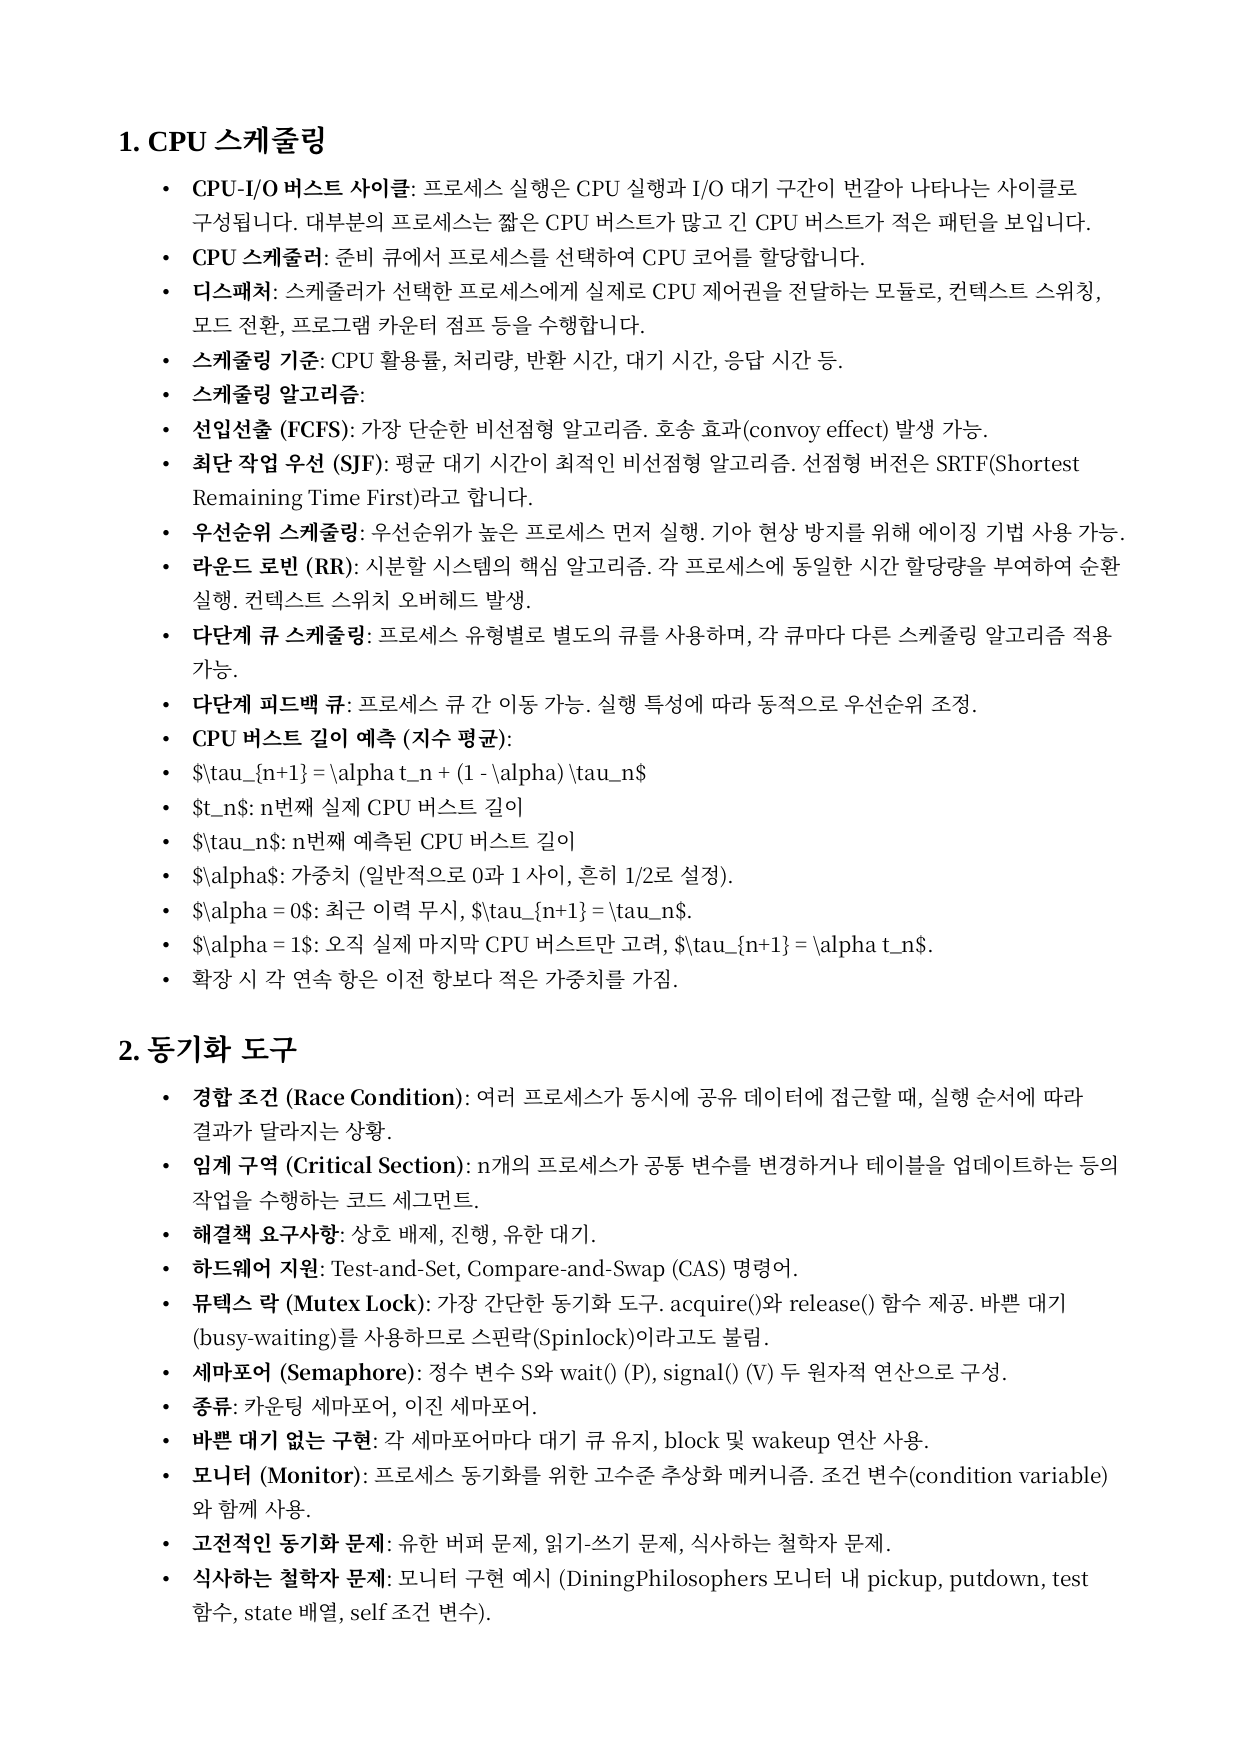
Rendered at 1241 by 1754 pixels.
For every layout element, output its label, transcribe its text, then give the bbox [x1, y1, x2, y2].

list CPU 버스트 길이 예측 (지수 평균): [162, 722, 1122, 752]
list 선입선출 (FCFS): 가장 단순한 비선점형 알고리즘. 호송 효과(convoy effect) 발생 가능. [162, 413, 1122, 443]
list 최단 작업 우선 (SJF): 평균 대기 시간이 최적인 비선점형 알고리즘. 선점형 버전은 SRTF(Shortest Remaining Time First)라고 합니다. [162, 447, 1122, 512]
list 하드웨어 지원: Test-and-Set, Compare-and-Swap (CAS) 명령어. [162, 1253, 1122, 1283]
list 스케줄링 기준: CPU 활용률, 처리량, 반환 시간, 대기 시간, 응답 시간 등. [162, 344, 1122, 374]
list 라운드 로빈 (RR): 시분할 시스템의 핵심 알고리즘. 각 프로세스에 동일한 시간 할당량을 부여하여 순환 실행. 컨텍스트 스위치 오버헤드 발생. [162, 551, 1122, 615]
subtitle 2. 동기화 도구 [118, 1027, 1122, 1068]
list 다단계 피드백 큐: 프로세스 큐 간 이동 가능. 실행 특성에 따라 동적으로 우선순위 조정. [162, 688, 1122, 718]
list $t_n$: n번째 실제 CPU 버스트 길이 [162, 791, 1122, 821]
list 바쁜 대기 없는 구현: 각 세마포어마다 대기 큐 유지, block 및 wakeup 연산 사용. [162, 1425, 1122, 1455]
list $\alpha = 1$: 오직 실제 마지막 CPU 버스트만 고려, $\tau_{n+1} = \alpha t_n$. [162, 929, 1122, 959]
list 고전적인 동기화 문제: 유한 버퍼 문제, 읽기-쓰기 문제, 식사하는 철학자 문제. [162, 1528, 1122, 1558]
list $\tau_{n+1} = \alpha t_n + (1 - \alpha) \tau_n$ [162, 757, 1122, 787]
subtitle 1. CPU 스케줄링 [118, 118, 1122, 160]
list 임계 구역 (Critical Section): n개의 프로세스가 공통 변수를 변경하거나 테이블을 업데이트하는 등의 작업을 수행하는 코드 세그먼트. [162, 1150, 1122, 1214]
list 스케줄링 알고리즘: [162, 379, 1122, 409]
list 우선순위 스케줄링: 우선순위가 높은 프로세스 먼저 실행. 기아 현상 방지를 위해 에이징 기법 사용 가능. [162, 516, 1122, 546]
list 디스패처: 스케줄러가 선택한 프로세스에게 실제로 CPU 제어권을 전달하는 모듈로, 컨텍스트 스위칭, 모드 전환, 프로그램 카운터 점프 등을 수행합니다. [162, 276, 1122, 340]
list 확장 시 각 연속 항은 이전 항보다 적은 가중치를 가짐. [162, 963, 1122, 993]
list 다단계 큐 스케줄링: 프로세스 유형별로 별도의 큐를 사용하며, 각 큐마다 다른 스케줄링 알고리즘 적용 가능. [162, 619, 1122, 684]
list $\tau_n$: n번째 예측된 CPU 버스트 길이 [162, 826, 1122, 856]
list 세마포어 (Semaphore): 정수 변수 S와 wait() (P), signal() (V) 두 원자적 연산으로 구성. [162, 1356, 1122, 1386]
list 종류: 카운팅 세마포어, 이진 세마포어. [162, 1390, 1122, 1420]
list 경합 조건 (Race Condition): 여러 프로세스가 동시에 공유 데이터에 접근할 때, 실행 순서에 따라 결과가 달라지는 상황. [162, 1081, 1122, 1145]
list $\alpha = 0$: 최근 이력 무시, $\tau_{n+1} = \tau_n$. [162, 894, 1122, 924]
list 모니터 (Monitor): 프로세스 동기화를 위한 고수준 추상화 메커니즘. 조건 변수(condition variable)와 함께 사용. [162, 1459, 1122, 1523]
list CPU-I/O 버스트 사이클: 프로세스 실행은 CPU 실행과 I/O 대기 구간이 번갈아 나타나는 사이클로 구성됩니다. 대부분의 프로세스는 짧은 CPU 버스트가 많고 긴 CPU 버스트가 적은 패턴을 보입니다. [162, 172, 1122, 237]
list 뮤텍스 락 (Mutex Lock): 가장 간단한 동기화 도구. acquire()와 release() 함수 제공. 바쁜 대기(busy-waiting)를 사용하므로 스핀락(Spinlock)이라고도 불림. [162, 1287, 1122, 1352]
list $\alpha$: 가중치 (일반적으로 0과 1 사이, 흔히 1/2로 설정). [162, 860, 1122, 890]
list 해결책 요구사항: 상호 배제, 진행, 유한 대기. [162, 1218, 1122, 1248]
list CPU 스케줄러: 준비 큐에서 프로세스를 선택하여 CPU 코어를 할당합니다. [162, 241, 1122, 271]
list 식사하는 철학자 문제: 모니터 구현 예시 (DiningPhilosophers 모니터 내 pickup, putdown, test 함수, state 배열, self 조건 변수). [162, 1562, 1122, 1627]
